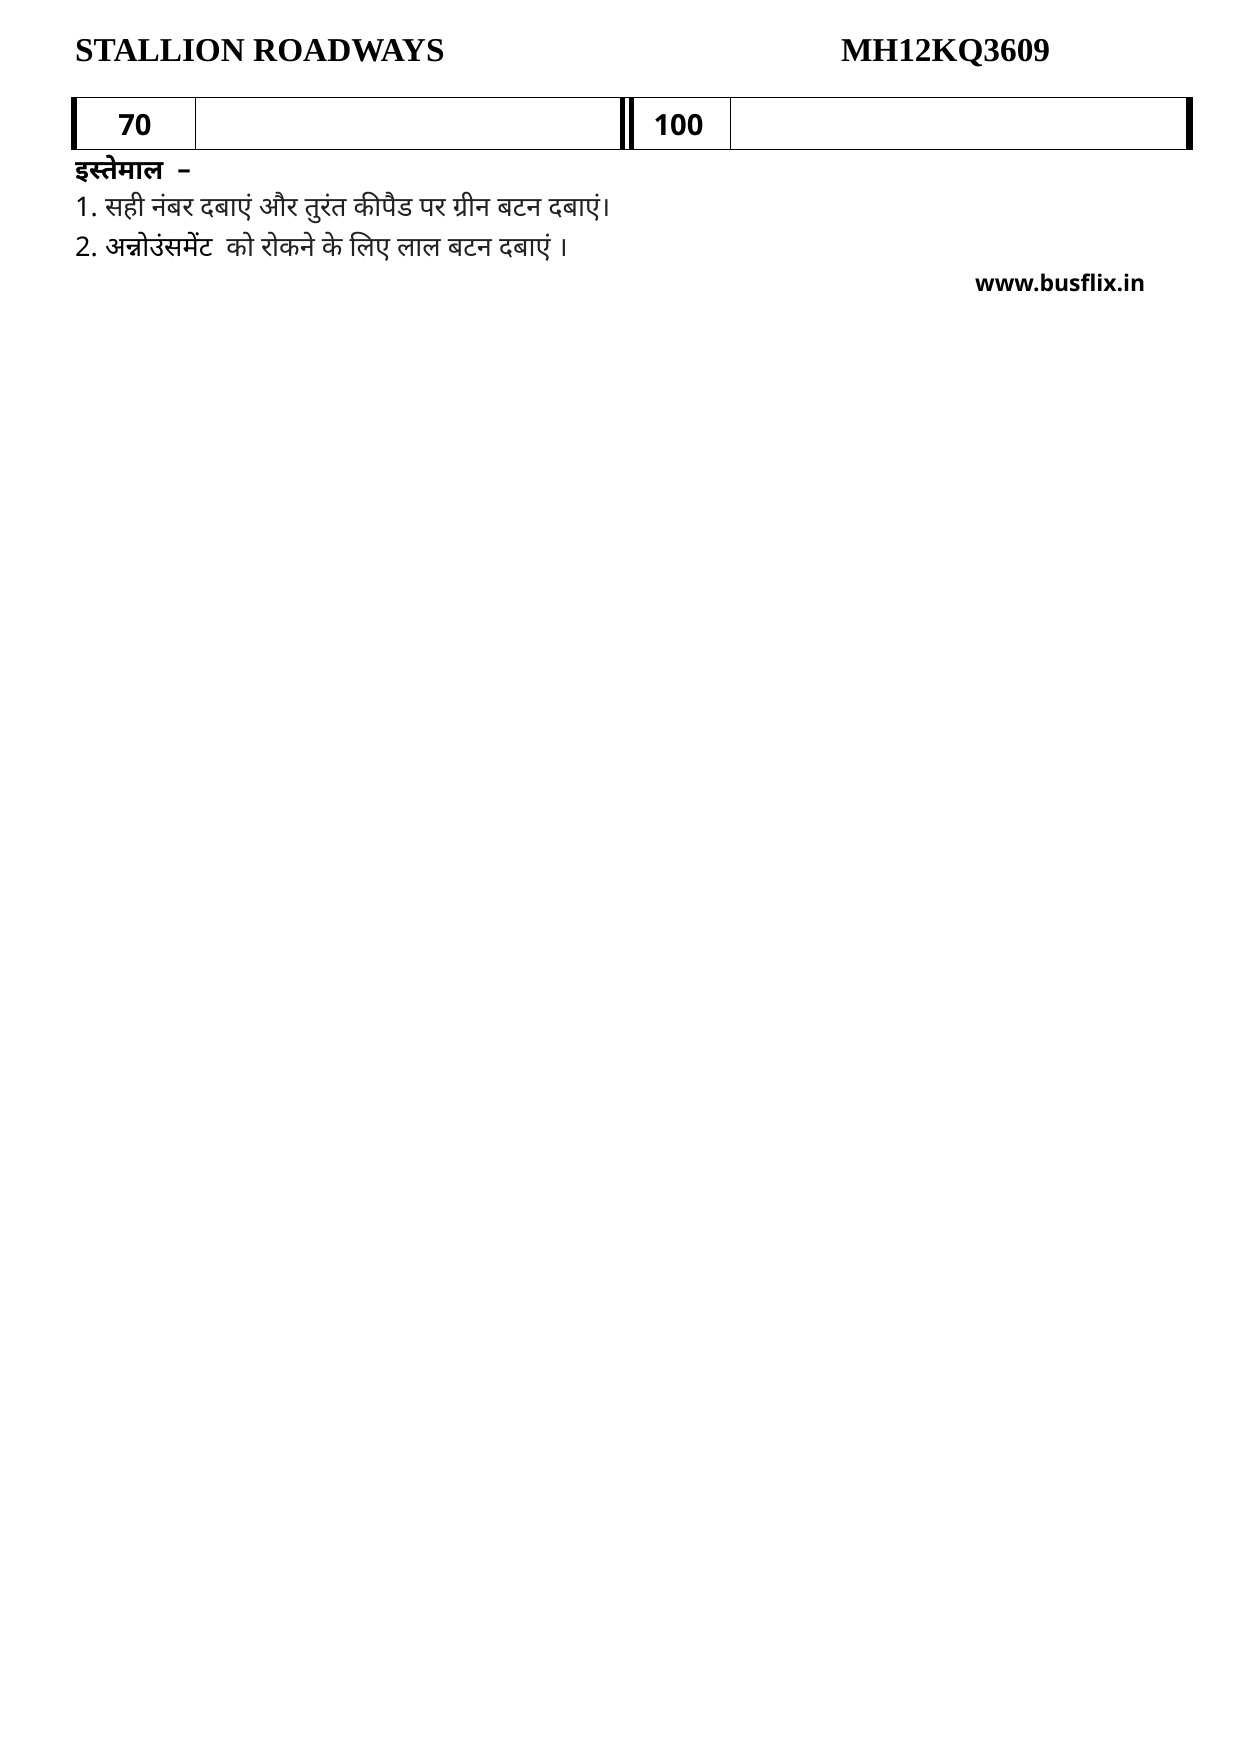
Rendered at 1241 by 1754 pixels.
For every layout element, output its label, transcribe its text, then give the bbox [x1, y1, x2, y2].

table_cell [196, 98, 620, 149]
text 1. सही नंबर दबाएं और तुरंत कीपैड पर ग्रीन बटन दबाएं। [75, 187, 1165, 227]
table_cell 70 [77, 98, 195, 149]
text www.busflix.in [75, 267, 1165, 298]
text 2. अन्नोउंसमेंट को रोकने के लिए लाल बटन दबाएं । [75, 227, 1165, 267]
table_cell [731, 98, 1186, 149]
text इस्तेमाल – [75, 150, 1165, 187]
table_cell 100 [634, 98, 730, 149]
